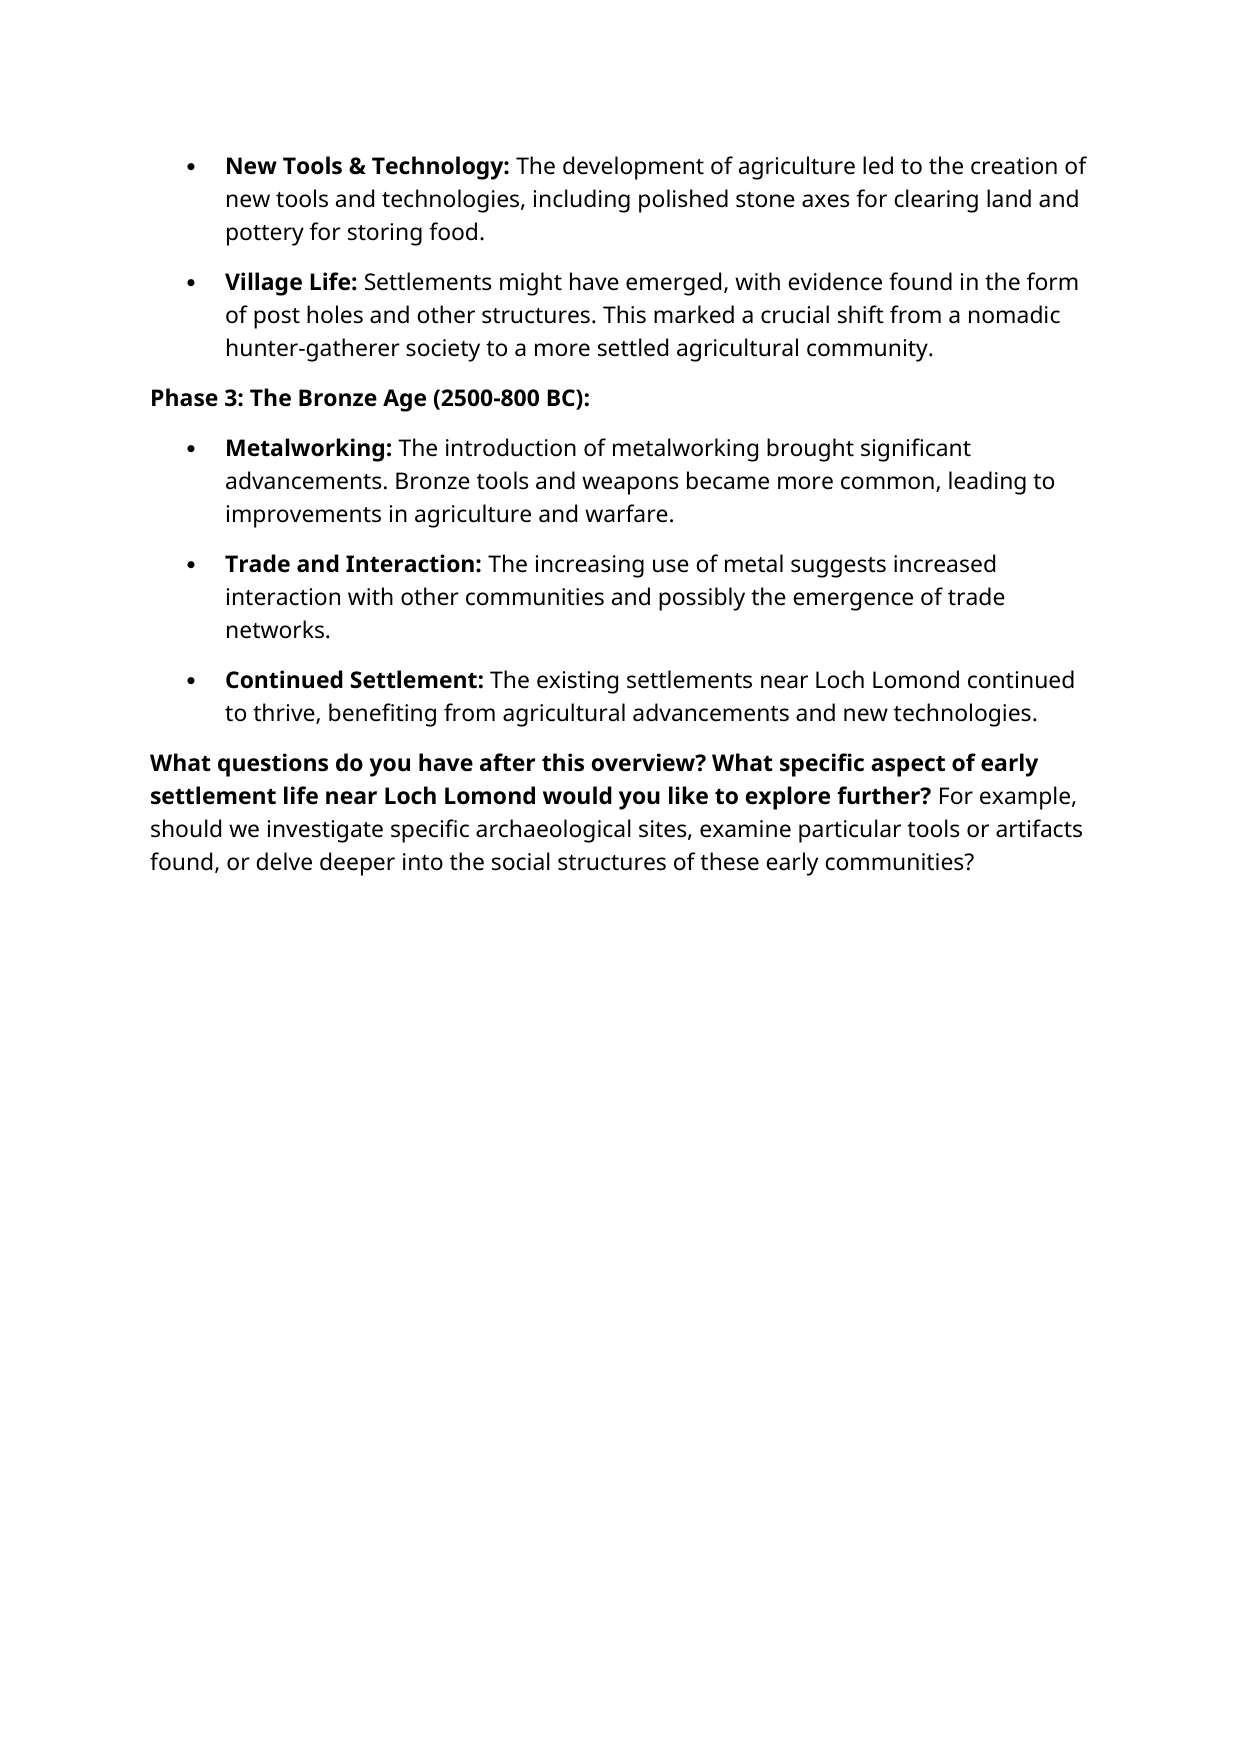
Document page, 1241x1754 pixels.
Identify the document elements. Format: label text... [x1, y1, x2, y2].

list Continued Settlement: The existing settlements near Loch Lomond continued to thrive, benefiting from agricultural advancements and new technologies. [187, 664, 1090, 728]
list Village Life: Settlements might have emerged, with evidence found in the form of post holes and other structures. This marked a crucial shift from a nomadic hunter-gatherer society to a more settled agricultural community. [187, 266, 1090, 363]
text What questions do you have after this overview? What specific aspect of early settlement life near Loch Lomond would you like to explore further? For example, should we investigate specific archaeological sites, examine particular tools or artifacts found, or delve deeper into the social structures of these early communities? [150, 747, 1090, 877]
list Metalworking: The introduction of metalworking brought significant advancements. Bronze tools and weapons became more common, leading to improvements in agriculture and warfare. [187, 432, 1090, 529]
list New Tools & Technology: The development of agriculture led to the creation of new tools and technologies, including polished stone axes for clearing land and pottery for storing food. [187, 150, 1090, 247]
text Phase 3: The Bronze Age (2500-800 BC): [150, 382, 1090, 413]
list Trade and Interaction: The increasing use of metal suggests increased interaction with other communities and possibly the emergence of trade networks. [187, 548, 1090, 645]
